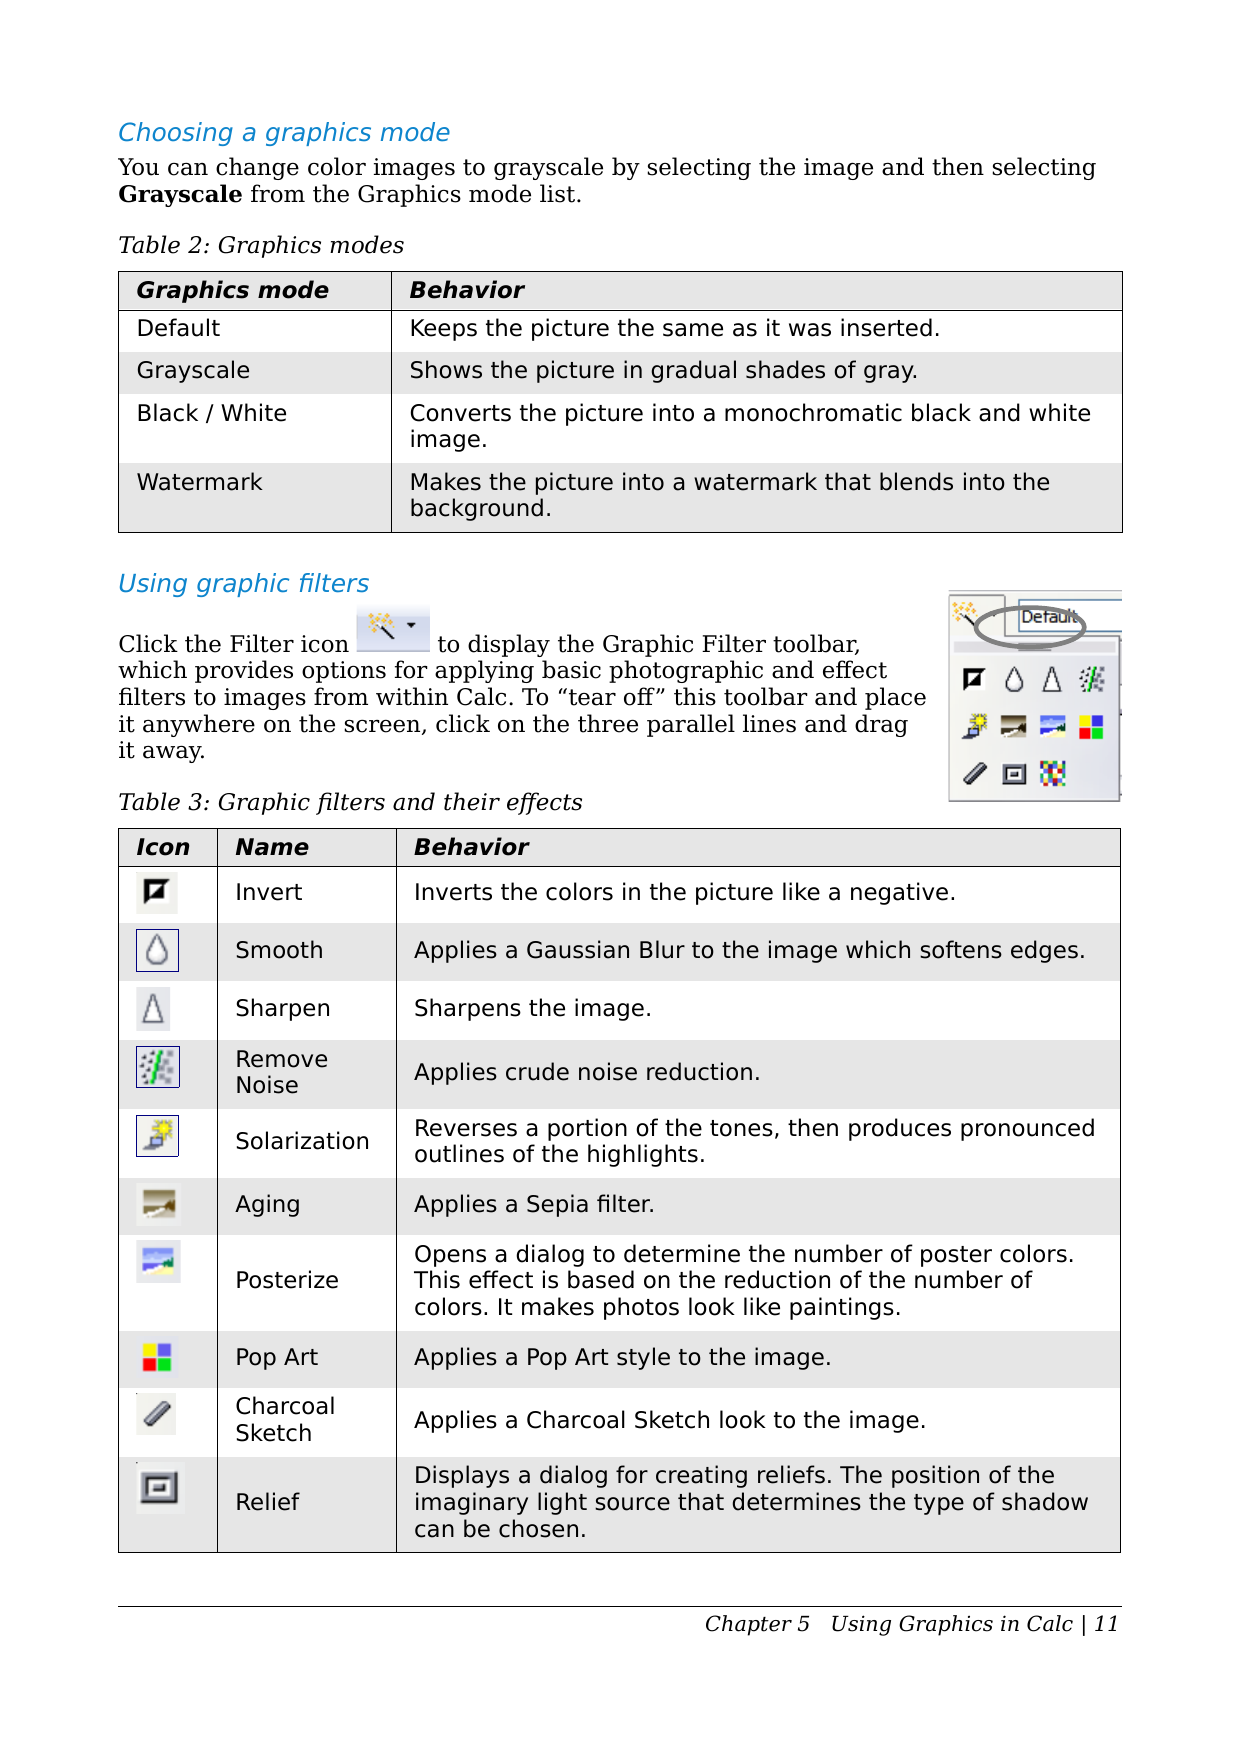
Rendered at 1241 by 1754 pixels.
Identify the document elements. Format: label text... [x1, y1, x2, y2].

table_cell Default [119, 311, 391, 352]
subtitle Using graphic filters [118, 569, 1122, 598]
table_cell Remove Noise [218, 1040, 396, 1109]
table_cell Pop Art [218, 1331, 396, 1388]
table_header Graphics mode [119, 272, 391, 309]
picture [136, 872, 178, 914]
table_cell Applies a Charcoal Sketch look to the image. [397, 1388, 1120, 1457]
table_cell Applies a Pop Art style to the image. [397, 1331, 1120, 1388]
table_cell Black / White [119, 394, 391, 463]
table_cell Converts the picture into a monochromatic black and white image. [392, 394, 1122, 463]
table_cell Smooth [218, 923, 396, 981]
picture [136, 1336, 179, 1378]
table_header Icon [119, 829, 217, 866]
table_cell Grayscale [119, 352, 391, 394]
table_header Behavior [392, 272, 1122, 309]
table_cell [119, 1388, 217, 1457]
picture [137, 1116, 178, 1156]
table_cell [119, 923, 217, 981]
table_cell Aging [218, 1178, 396, 1235]
table_cell Solarization [218, 1109, 396, 1178]
table_cell Displays a dialog for creating reliefs. The position of the imaginary light source that determines the type of shadow can be chosen. [397, 1457, 1120, 1552]
picture [136, 1393, 176, 1435]
text Click the Filter icon to display the Graphic Filter toolbar, which provides options for applying basic photographic and effect filters to images from within Calc. To “tear off” this toolbar and place it anywhere on the screen, click on the three parallel lines and drag it away. [118, 605, 948, 764]
table_cell [119, 867, 217, 923]
table_cell Inverts the colors in the picture like a negative. [397, 867, 1120, 923]
subtitle Choosing a graphics mode [118, 118, 1122, 147]
picture [356, 604, 430, 652]
table_cell Makes the picture into a watermark that blends into the background. [392, 463, 1122, 532]
table_cell Watermark [119, 463, 391, 532]
text Table 2: Graphics modes [118, 232, 1122, 259]
picture [137, 930, 178, 971]
table_cell Relief [218, 1457, 396, 1552]
table_cell Keeps the picture the same as it was inserted. [392, 311, 1122, 352]
table_cell Reverses a portion of the tones, then produces pronounced outlines of the highlights. [397, 1109, 1120, 1178]
table_header Behavior [397, 829, 1120, 866]
picture [136, 1183, 182, 1226]
table_cell Sharpens the image. [397, 981, 1120, 1040]
table_cell Charcoal Sketch [218, 1388, 396, 1457]
table_cell Invert [218, 867, 396, 923]
text You can change color images to grayscale by selecting the image and then selecting Grayscale from the Graphics mode list. [118, 154, 1122, 207]
table_cell Applies a Sepia filter. [397, 1178, 1120, 1235]
table_cell Posterize [218, 1235, 396, 1331]
table_cell [119, 1178, 217, 1235]
table_cell Applies crude noise reduction. [397, 1040, 1120, 1109]
picture [137, 1047, 179, 1087]
table_cell [119, 1457, 217, 1552]
picture [948, 590, 1122, 802]
text Table 3: Graphic filters and their effects [118, 789, 1122, 816]
table_cell [119, 1235, 217, 1331]
table_cell Opens a dialog to determine the number of poster colors. This effect is based on the reduction of the number of colors. It makes photos look like paintings. [397, 1235, 1120, 1331]
table_cell Shows the picture in gradual shades of gray. [392, 352, 1122, 394]
table_cell Sharpen [218, 981, 396, 1040]
table_cell [119, 1109, 217, 1178]
table_header Name [218, 829, 396, 866]
table_cell [119, 1331, 217, 1388]
table_cell [119, 1040, 217, 1109]
picture [136, 987, 170, 1031]
table_cell Applies a Gaussian Blur to the image which softens edges. [397, 923, 1120, 981]
table_cell [119, 981, 217, 1040]
picture [136, 1240, 181, 1283]
picture [136, 1462, 186, 1514]
